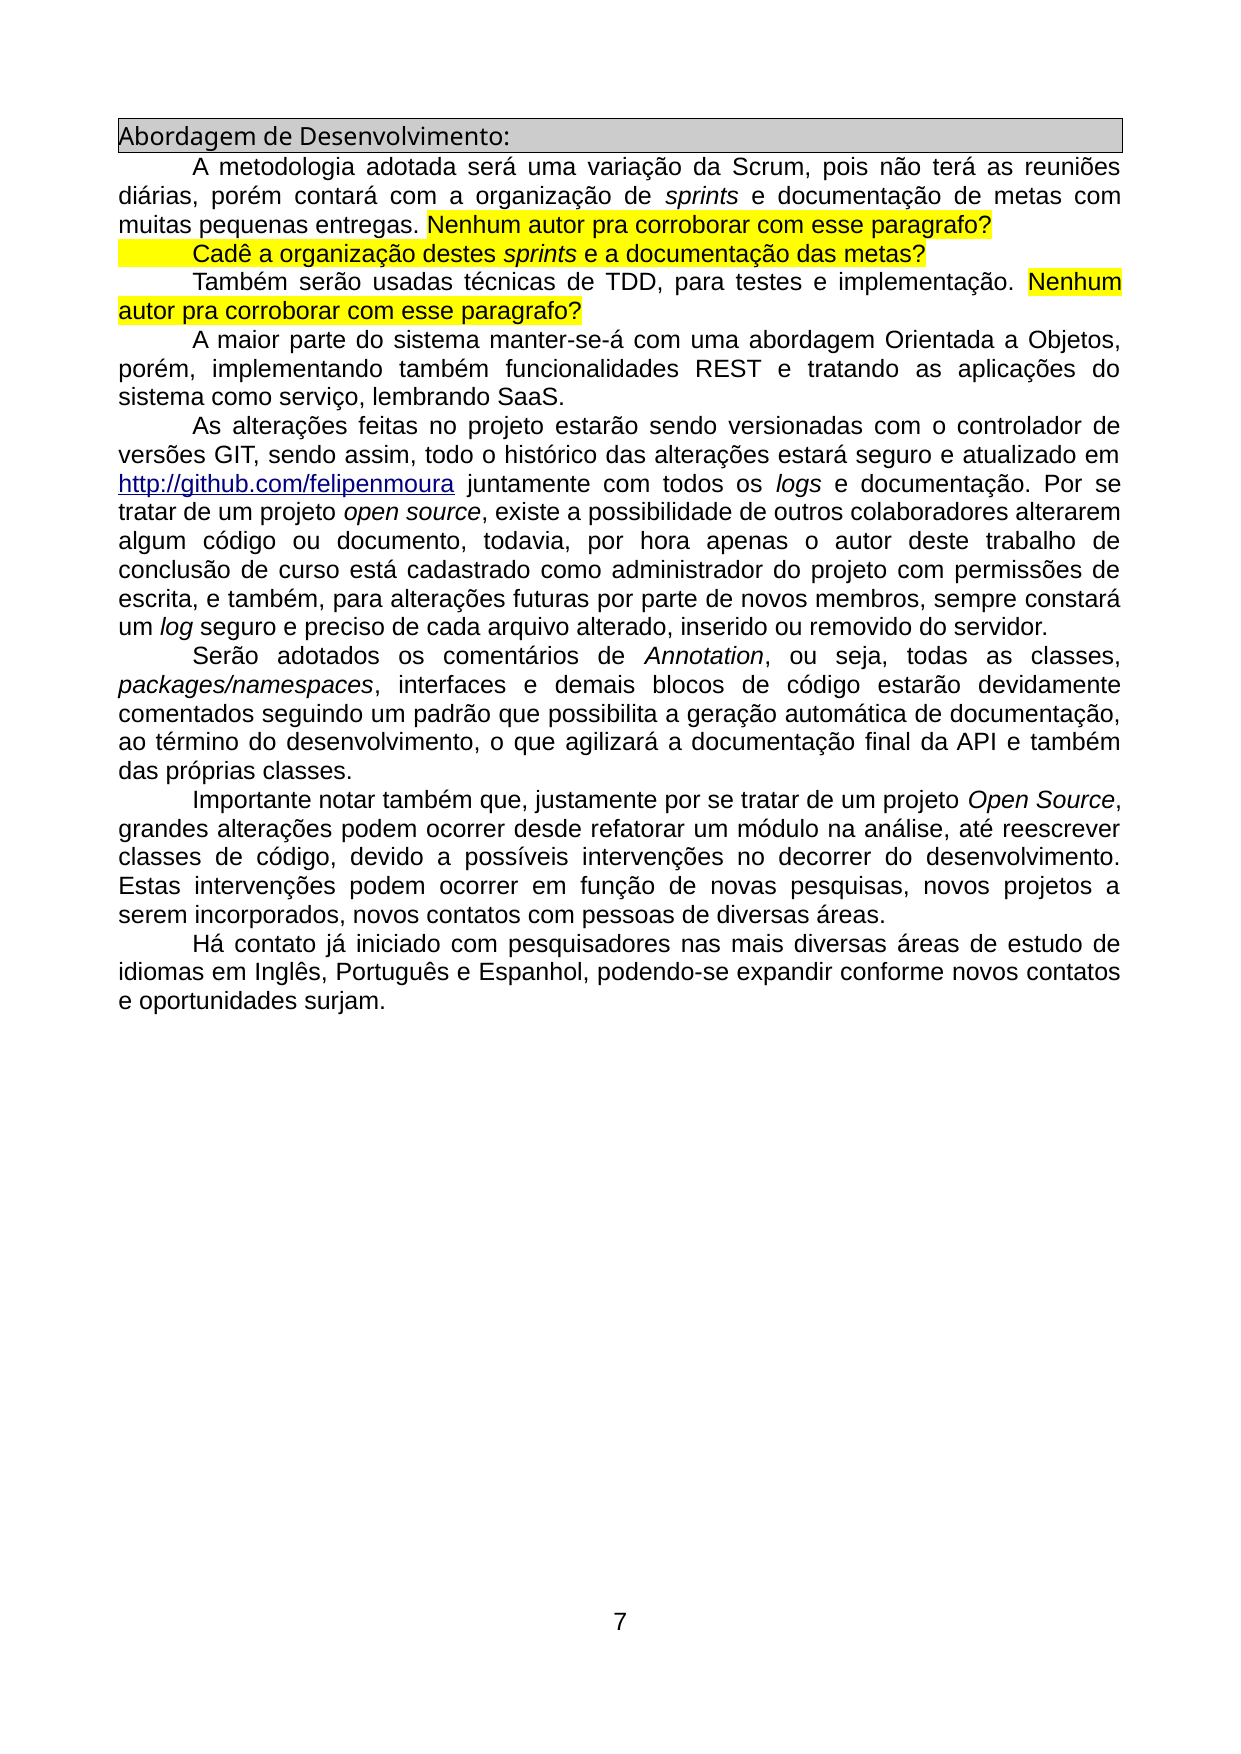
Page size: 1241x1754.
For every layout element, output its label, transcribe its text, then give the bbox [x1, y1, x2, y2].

text Também serão usadas técnicas de TDD, para testes e implementação. Nenhum autor pra corroborar com esse paragrafo? [118, 267, 1122, 325]
text A maior parte do sistema manter-se-á com uma abordagem Orientada a Objetos, porém, implementando também funcionalidades REST e tratando as aplicações do sistema como serviço, lembrando SaaS. [118, 325, 1122, 411]
text Serão adotados os comentários de Annotation, ou seja, todas as classes, packages/namespaces, interfaces e demais blocos de código estarão devidamente comentados seguindo um padrão que possibilita a geração automática de documentação, ao término do desenvolvimento, o que agilizará a documentação final da API e também das próprias classes. [118, 641, 1122, 785]
text As alterações feitas no projeto estarão sendo versionadas com o controlador de versões GIT, sendo assim, todo o histórico das alterações estará seguro e atualizado em http://github.com/felipenmoura juntamente com todos os logs e documentação. Por se tratar de um projeto open source, existe a possibilidade de outros colaboradores alterarem algum código ou documento, todavia, por hora apenas o autor deste trabalho de conclusão de curso está cadastrado como administrador do projeto com permissões de escrita, e também, para alterações futuras por parte de novos membros, sempre constará um log seguro e preciso de cada arquivo alterado, inserido ou removido do servidor. [118, 411, 1122, 641]
text Cadê a organização destes sprints e a documentação das metas? [118, 239, 1122, 267]
text Há contato já iniciado com pesquisadores nas mais diversas áreas de estudo de idiomas em Inglês, Português e Espanhol, podendo-se expandir conforme novos contatos e oportunidades surjam. [118, 929, 1122, 1015]
text A metodologia adotada será uma variação da Scrum, pois não terá as reuniões diárias, porém contará com a organização de sprints e documentação de metas com muitas pequenas entregas. Nenhum autor pra corroborar com esse paragrafo? [118, 153, 1122, 239]
text Importante notar também que, justamente por se tratar de um projeto Open Source, grandes alterações podem ocorrer desde refatorar um módulo na análise, até reescrever classes de código, devido a possíveis intervenções no decorrer do desenvolvimento. Estas intervenções podem ocorrer em função de novas pesquisas, novos projetos a serem incorporados, novos contatos com pessoas de diversas áreas. [118, 785, 1122, 929]
